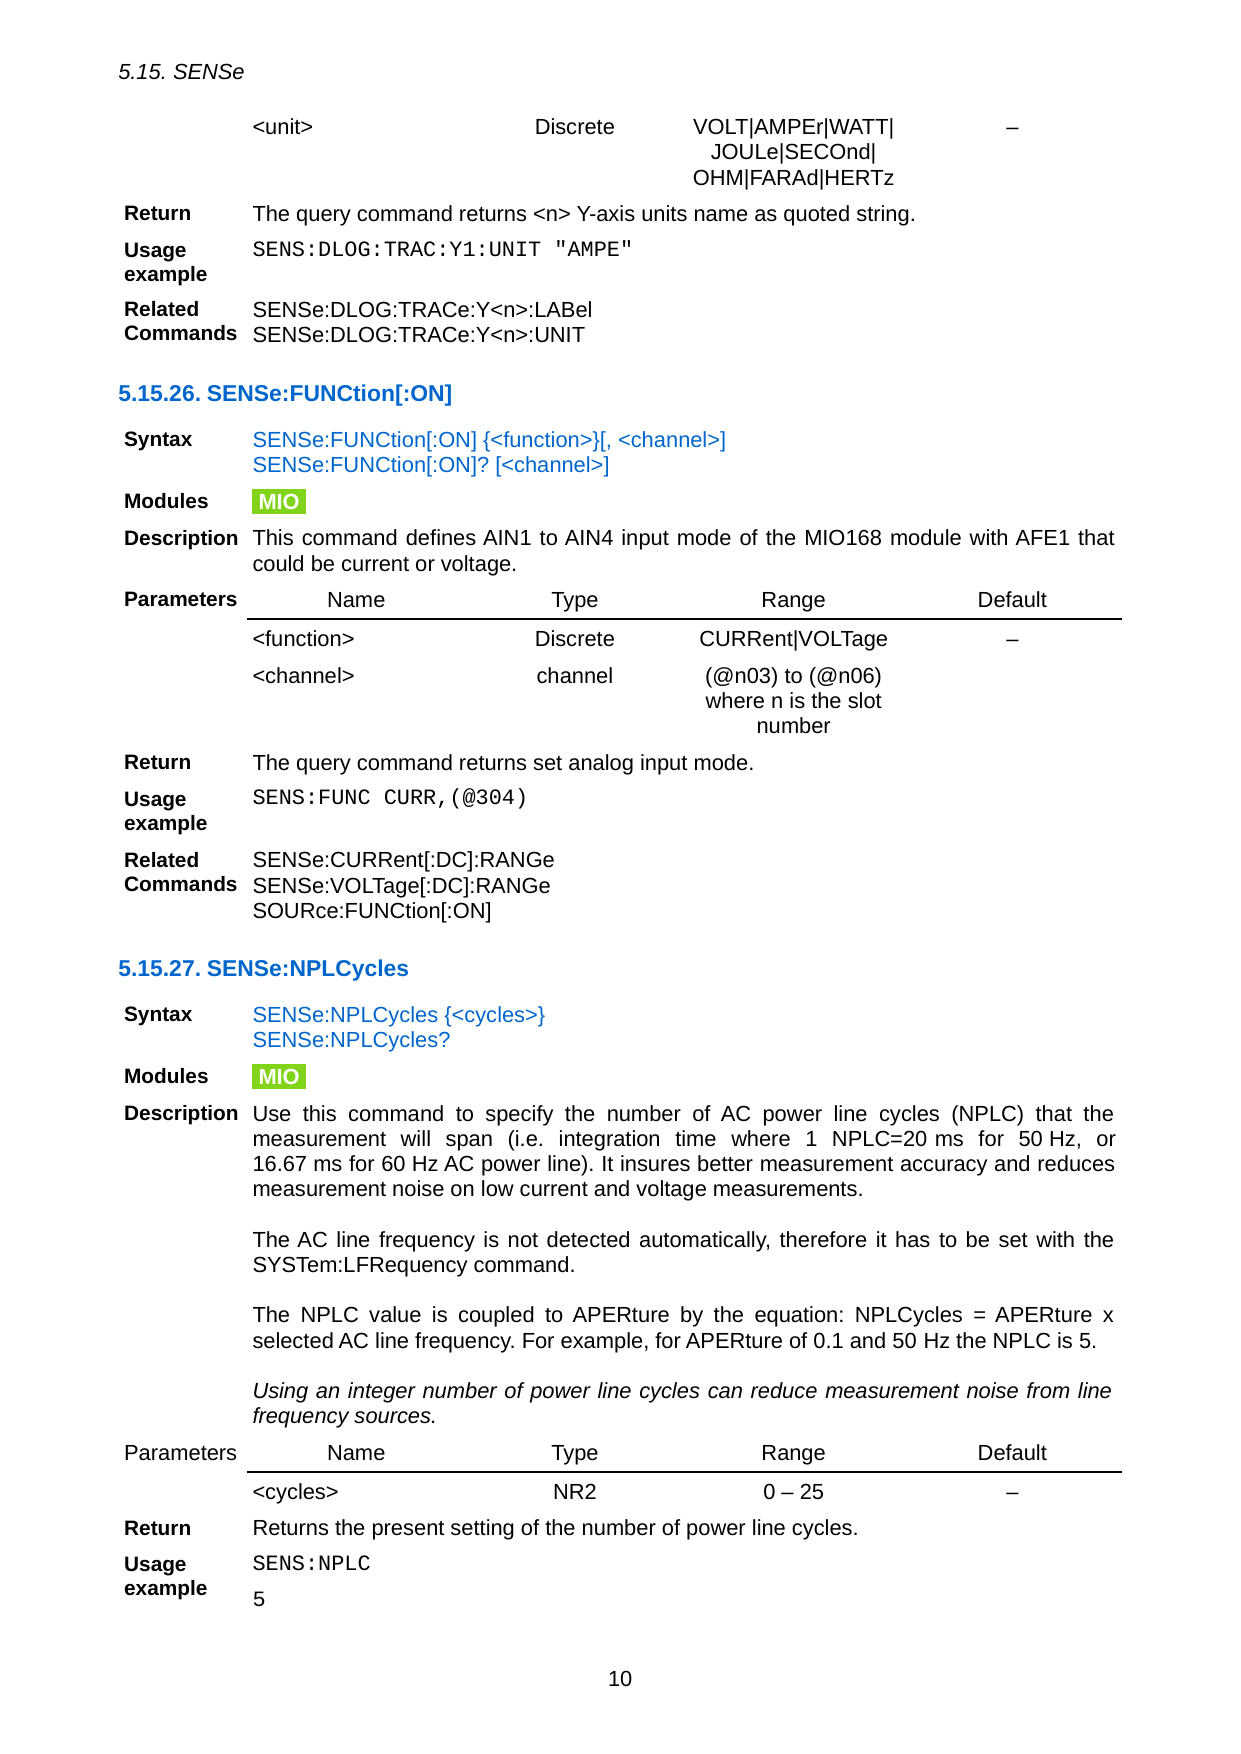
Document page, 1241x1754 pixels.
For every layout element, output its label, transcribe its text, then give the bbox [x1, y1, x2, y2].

table_cell (@n03) to (@n06) where n is the slot number [684, 657, 903, 744]
table_cell – [903, 106, 1122, 195]
subtitle SENSe:NPLCycles [118, 955, 1122, 982]
table_cell MIO [247, 483, 1122, 519]
table_cell SENS:NPLC 5 [247, 1546, 1122, 1619]
table_cell The query command returns set analog input mode. [247, 744, 1122, 781]
table_cell CURRent|VOLTage [684, 620, 903, 657]
table_cell NR2 [465, 1473, 684, 1509]
table_cell <channel> [247, 657, 465, 744]
table_header Syntax [118, 421, 247, 483]
table_header SENSe:NPLCycles {<cycles>} SENSe:NPLCycles? [247, 996, 1122, 1058]
table_cell Default [903, 581, 1122, 618]
table_cell SENS:DLOG:TRAC:Y1:UNIT "AMPE" [247, 232, 1122, 291]
table_cell Default [903, 1434, 1122, 1471]
table_cell channel [465, 657, 684, 744]
table_cell Discrete [465, 106, 684, 195]
table_cell Return [118, 195, 247, 232]
table_cell <function> [247, 620, 465, 657]
table_cell <unit> [247, 106, 465, 195]
table_cell – [903, 1473, 1122, 1509]
table_cell Name [247, 1434, 465, 1471]
table_cell Description [118, 1095, 247, 1434]
table_cell [118, 657, 247, 744]
table_cell Modules [118, 1058, 247, 1095]
table_cell Related Commands [118, 291, 247, 353]
table_cell [903, 657, 1122, 744]
table_cell Returns the present setting of the number of power line cycles. [247, 1510, 1122, 1546]
subtitle SENSe:FUNCtion[:ON] [118, 380, 1122, 406]
table_cell Return [118, 744, 247, 781]
table_cell SENS:FUNC CURR,(@304) [247, 781, 1122, 842]
table_cell This command defines AIN1 to AIN4 input mode of the MIO168 module with AFE1 that could be current or voltage. [247, 520, 1122, 581]
table_cell Name [247, 581, 465, 618]
table_cell Type [465, 1434, 684, 1471]
table_header Syntax [118, 996, 247, 1058]
table_cell Parameters [118, 1434, 247, 1509]
table_cell SENSe:CURRent[:DC]:RANGe SENSe:VOLTage[:DC]:RANGe SOURce:FUNCtion[:ON] [247, 842, 1122, 929]
table_cell Discrete [465, 620, 684, 657]
table_cell SENSe:DLOG:TRACe:Y<n>:LABel SENSe:DLOG:TRACe:Y<n>:UNIT [247, 291, 1122, 353]
table_cell Usage example [118, 1546, 247, 1619]
table_cell Return [118, 1510, 247, 1546]
table_cell [118, 106, 247, 195]
table_cell Related Commands [118, 842, 247, 929]
table_cell Use this command to specify the number of AC power line cycles (NPLC) that the measurement will span (i.e. integration time where 1 NPLC=20 ms for 50 Hz, or 16.67 ms for 60 Hz AC power line). It insures better measurement accuracy and reduces measurement noise on low current and voltage measurements. The AC line frequency is not detected automatically, therefore it has to be set with the SYSTem:LFRequency command. The NPLC value is coupled to APERture by the equation: NPLCycles = APERture x selected AC line frequency. For example, for APERture of 0.1 and 50 Hz the NPLC is 5. Using an integer number of power line cycles can reduce measurement noise from line frequency sources. [247, 1095, 1122, 1434]
table_cell Modules [118, 483, 247, 519]
table_cell The query command returns <n> Y-axis units name as quoted string. [247, 195, 1122, 232]
table_cell Description [118, 520, 247, 581]
table_cell 0 – 25 [684, 1473, 903, 1509]
table_cell MIO [247, 1058, 1122, 1095]
table_cell Type [465, 581, 684, 618]
table_cell – [903, 620, 1122, 657]
table_cell Usage example [118, 781, 247, 842]
table_cell Usage example [118, 232, 247, 291]
table_cell Range [684, 581, 903, 618]
table_cell Parameters [118, 581, 247, 657]
table_cell VOLT|AMPEr|WATT|JOULe|SECOnd|OHM|FARAd|HERTz [684, 106, 903, 195]
table_cell Range [684, 1434, 903, 1471]
table_cell <cycles> [247, 1473, 465, 1509]
table_header SENSe:FUNCtion[:ON] {<function>}[, <channel>] SENSe:FUNCtion[:ON]? [<channel>] [247, 421, 1122, 483]
